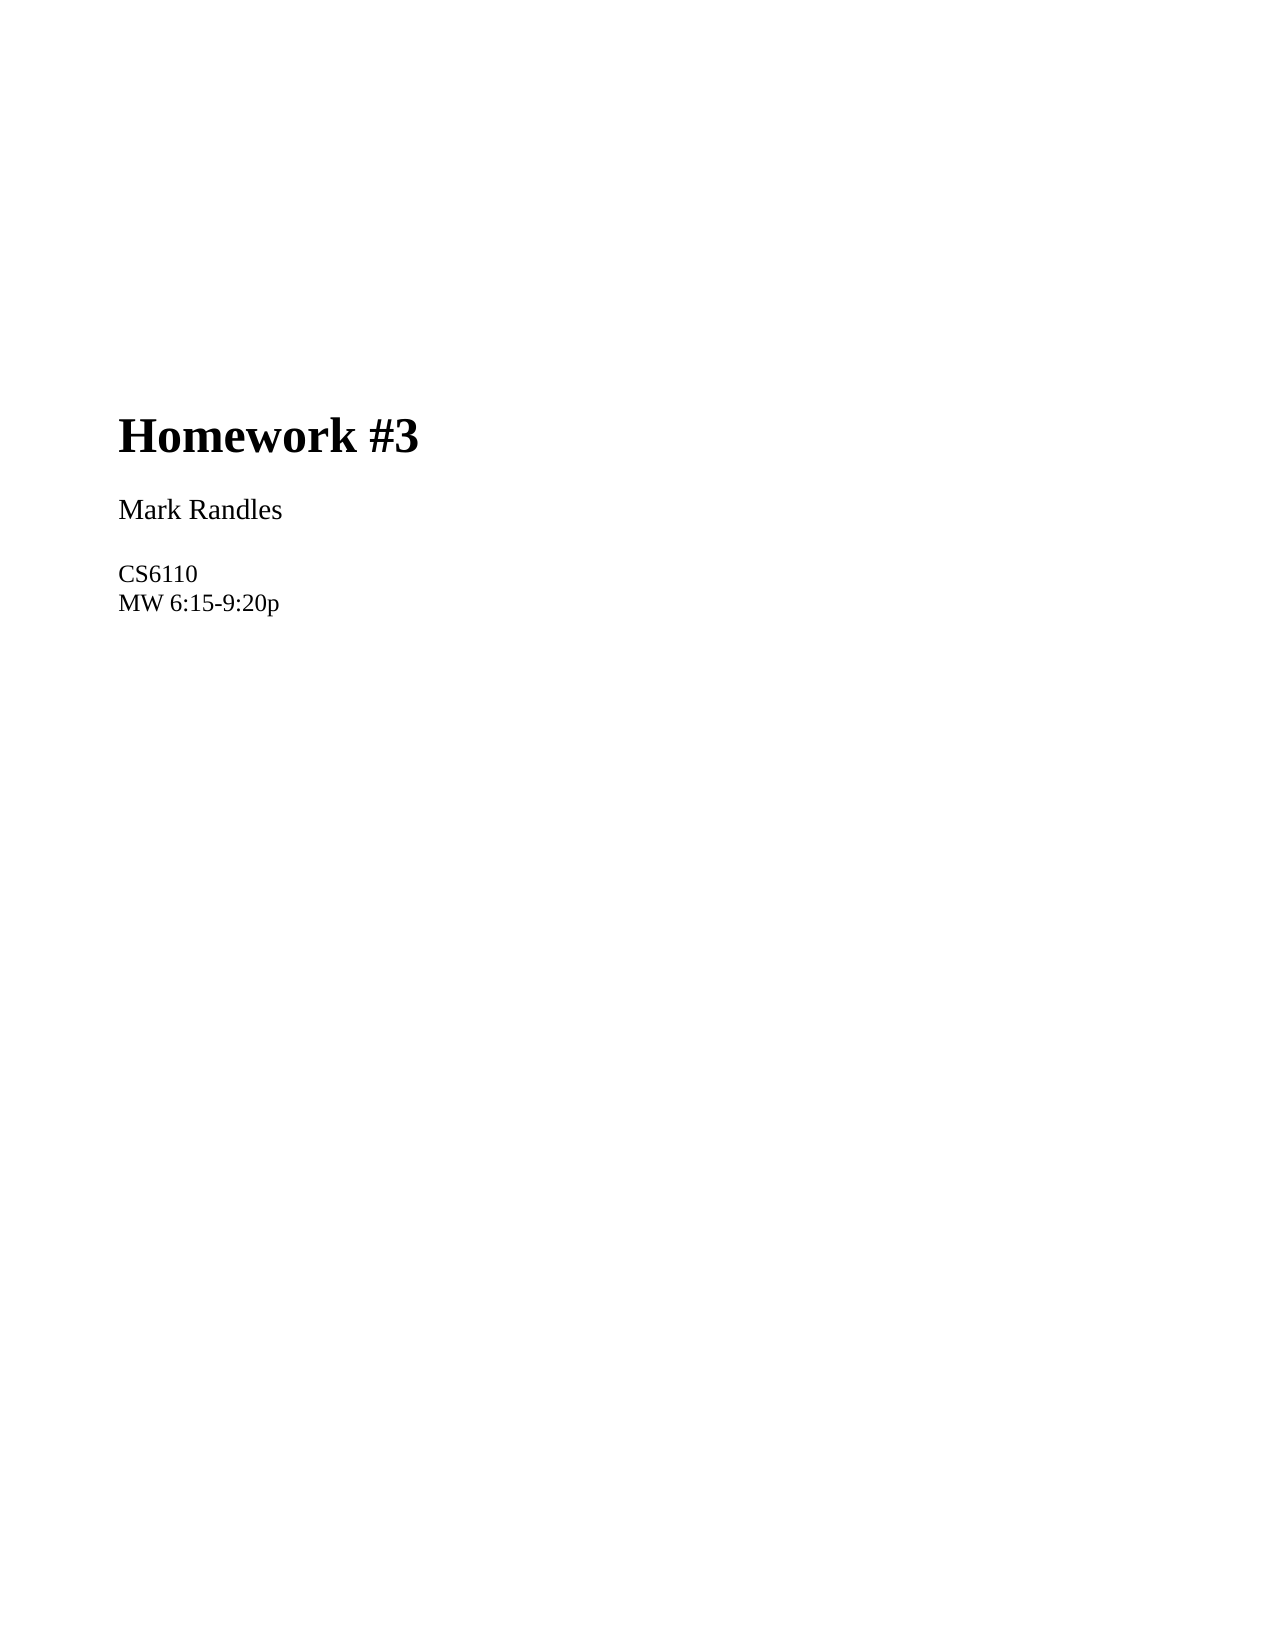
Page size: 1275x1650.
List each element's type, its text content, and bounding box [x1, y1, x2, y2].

text Mark Randles [118, 492, 1157, 525]
text Homework #3 [118, 406, 1157, 463]
text MW 6:15-9:20p [118, 588, 1157, 616]
text CS6110 [118, 559, 1157, 588]
